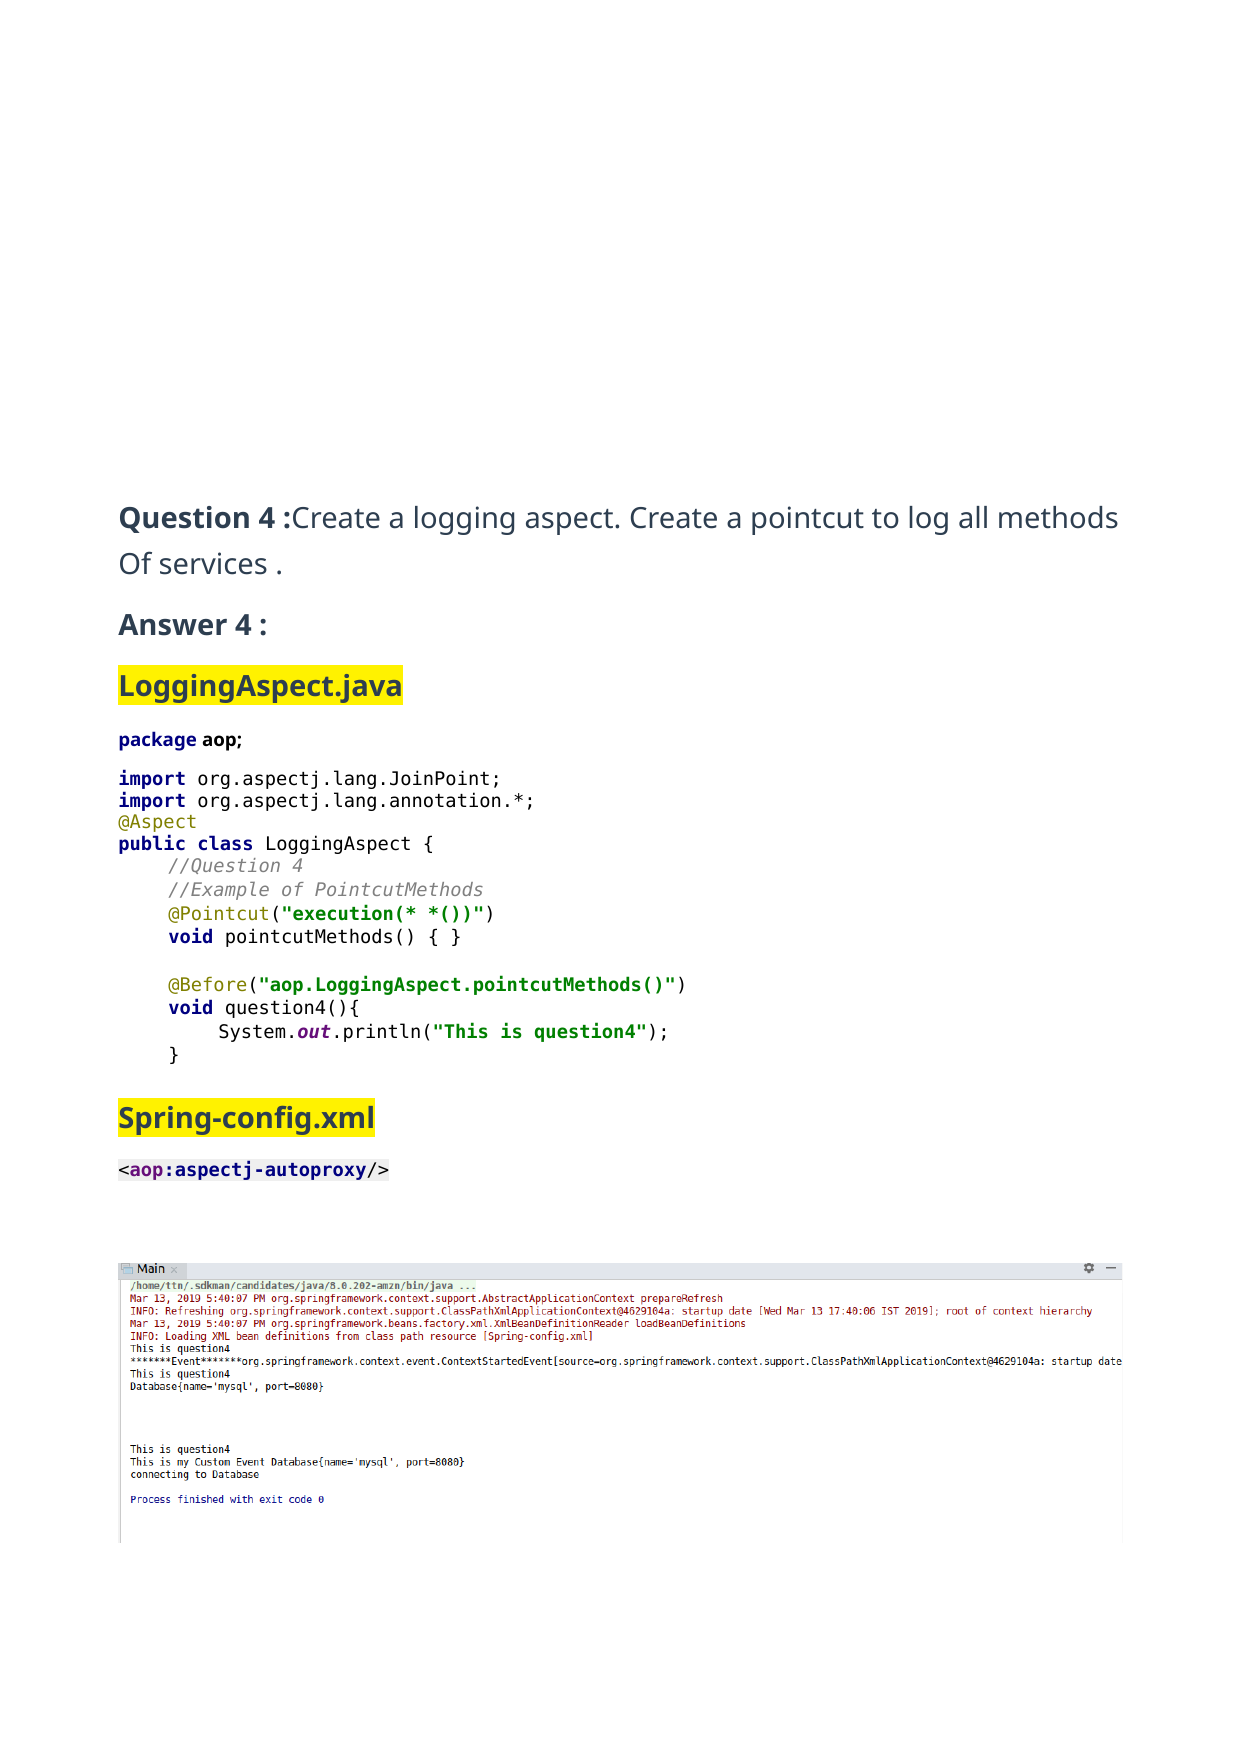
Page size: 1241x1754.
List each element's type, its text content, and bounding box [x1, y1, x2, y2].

text void pointcutMethods() { } [118, 926, 1122, 950]
text System.out.println("This is question4"); [118, 1021, 1122, 1044]
text import org.aspectj.lang.JoinPoint; [118, 768, 1122, 790]
text void question4(){ [118, 997, 1122, 1021]
text @Before("aop.LoggingAspect.pointcutMethods()") [118, 973, 1122, 997]
text import org.aspectj.lang.annotation.*; [118, 790, 1122, 812]
text } [118, 1044, 1122, 1068]
text package aop; [118, 727, 1122, 752]
text //Question 4 [118, 855, 1122, 879]
text <aop:aspectj-autoproxy/> [118, 1159, 1122, 1181]
text @Pointcut("execution(* *())") [118, 903, 1122, 926]
text //Example of PointcutMethods [118, 879, 1122, 903]
text Question 4 :Create a logging aspect. Create a pointcut to log all methods Of services . [118, 497, 1122, 583]
text LoggingAspect.java [118, 665, 1122, 705]
text Spring-config.xml [118, 1098, 1122, 1137]
picture [118, 1263, 1123, 1543]
text Answer 4 : [118, 604, 1122, 644]
text public class LoggingAspect { [118, 833, 1122, 855]
text @Aspect [118, 812, 1122, 833]
